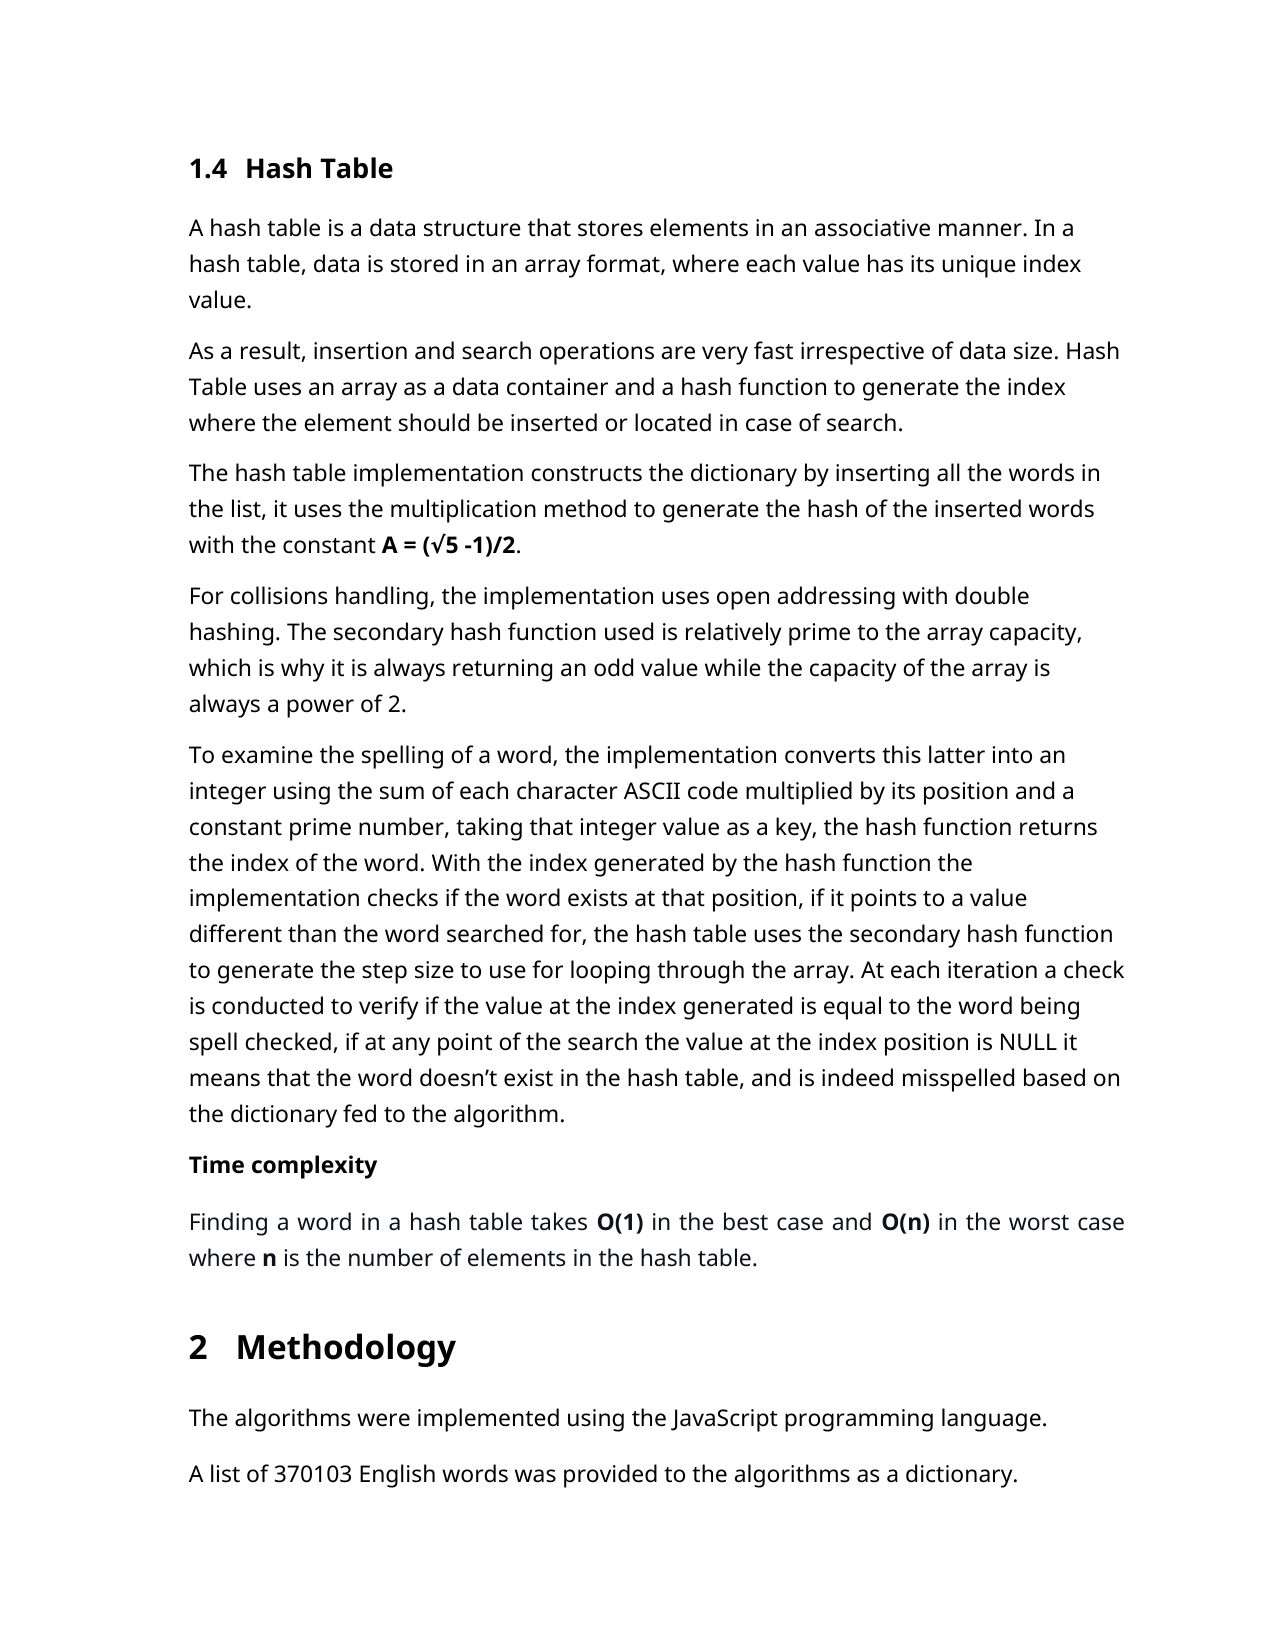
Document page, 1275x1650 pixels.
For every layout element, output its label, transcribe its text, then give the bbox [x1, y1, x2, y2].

text For collisions handling, the implementation uses open addressing with double hashing. The secondary hash function used is relatively prime to the array capacity, which is why it is always returning an odd value while the capacity of the array is always a power of 2. [188, 580, 1125, 719]
text The algorithms were implemented using the JavaScript programming language. [188, 1402, 1125, 1433]
text Time complexity [188, 1149, 1125, 1180]
text As a result, insertion and search operations are very fast irrespective of data size. Hash Table uses an array as a data container and a hash function to generate the index where the element should be inserted or located in case of search. [188, 334, 1125, 438]
subtitle Hash Table [188, 150, 1125, 187]
text Finding a word in a hash table takes O(1) in the best case and O(n) in the worst case where n is the number of elements in the hash table. [188, 1206, 1125, 1273]
subtitle Methodology [198, 1324, 1125, 1369]
text To examine the spelling of a word, the implementation converts this latter into an integer using the sum of each character ASCII code multiplied by its position and a constant prime number, taking that integer value as a key, the hash function returns the index of the word. With the index generated by the hash function the implementation checks if the word exists at that position, if it points to a value different than the word searched for, the hash table uses the secondary hash function to generate the step size to use for looping through the array. At each iteration a check is conducted to verify if the value at the index generated is equal to the word being spell checked, if at any point of the search the value at the index position is NULL it means that the word doesn’t exist in the hash table, and is indeed misspelled based on the dictionary fed to the algorithm. [188, 739, 1125, 1129]
text A hash table is a data structure that stores elements in an associative manner. In a hash table, data is stored in an array format, where each value has its unique index value. [188, 212, 1125, 315]
text A list of 370103 English words was provided to the algorithms as a dictionary. [188, 1458, 1125, 1490]
text The hash table implementation constructs the dictionary by inserting all the words in the list, it uses the multiplication method to generate the hash of the inserted words with the constant A = (√5 -1)/2. [188, 457, 1125, 560]
